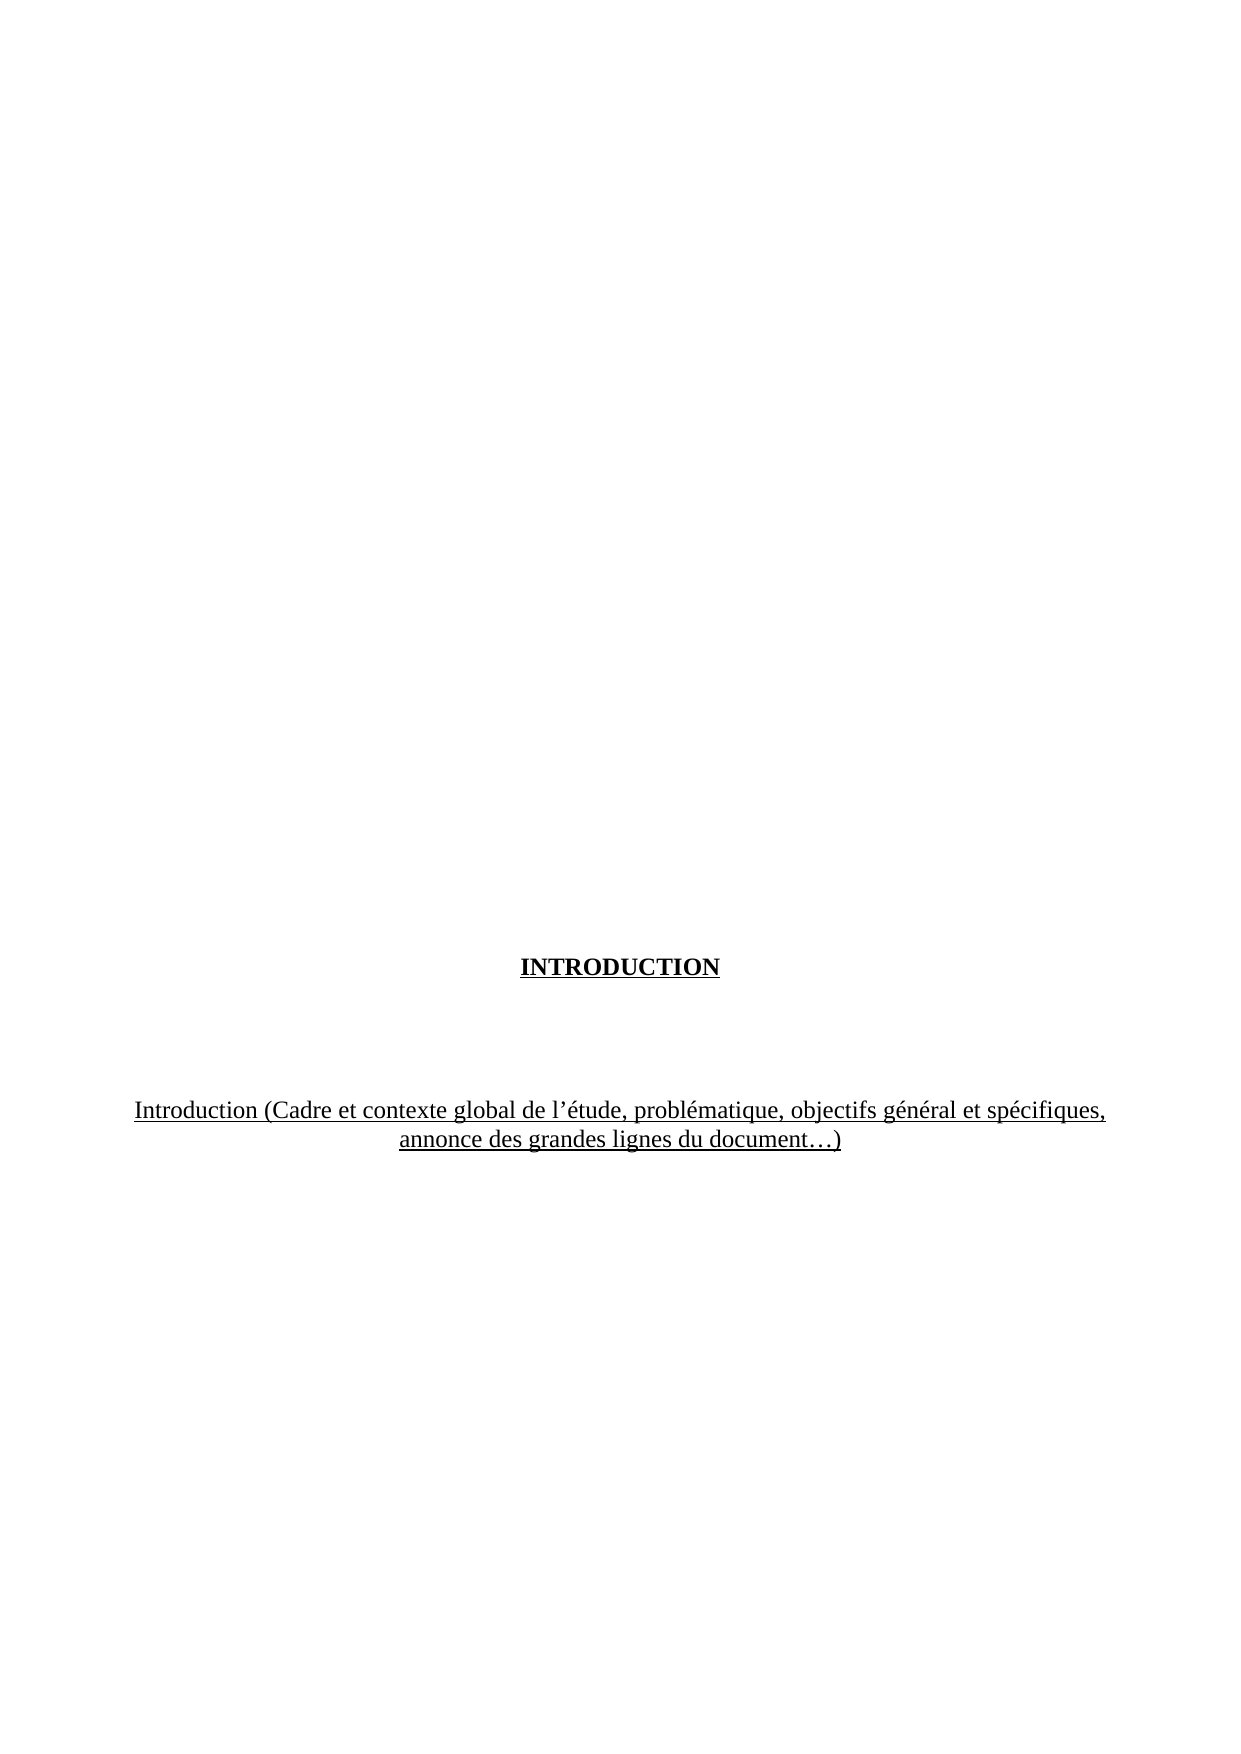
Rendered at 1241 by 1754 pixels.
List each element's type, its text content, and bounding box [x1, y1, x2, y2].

text INTRODUCTION [118, 952, 1122, 981]
text Introduction (Cadre et contexte global de l’étude, problématique, objectifs général et spécifiques, annonce des grandes lignes du document…) [118, 1096, 1122, 1153]
